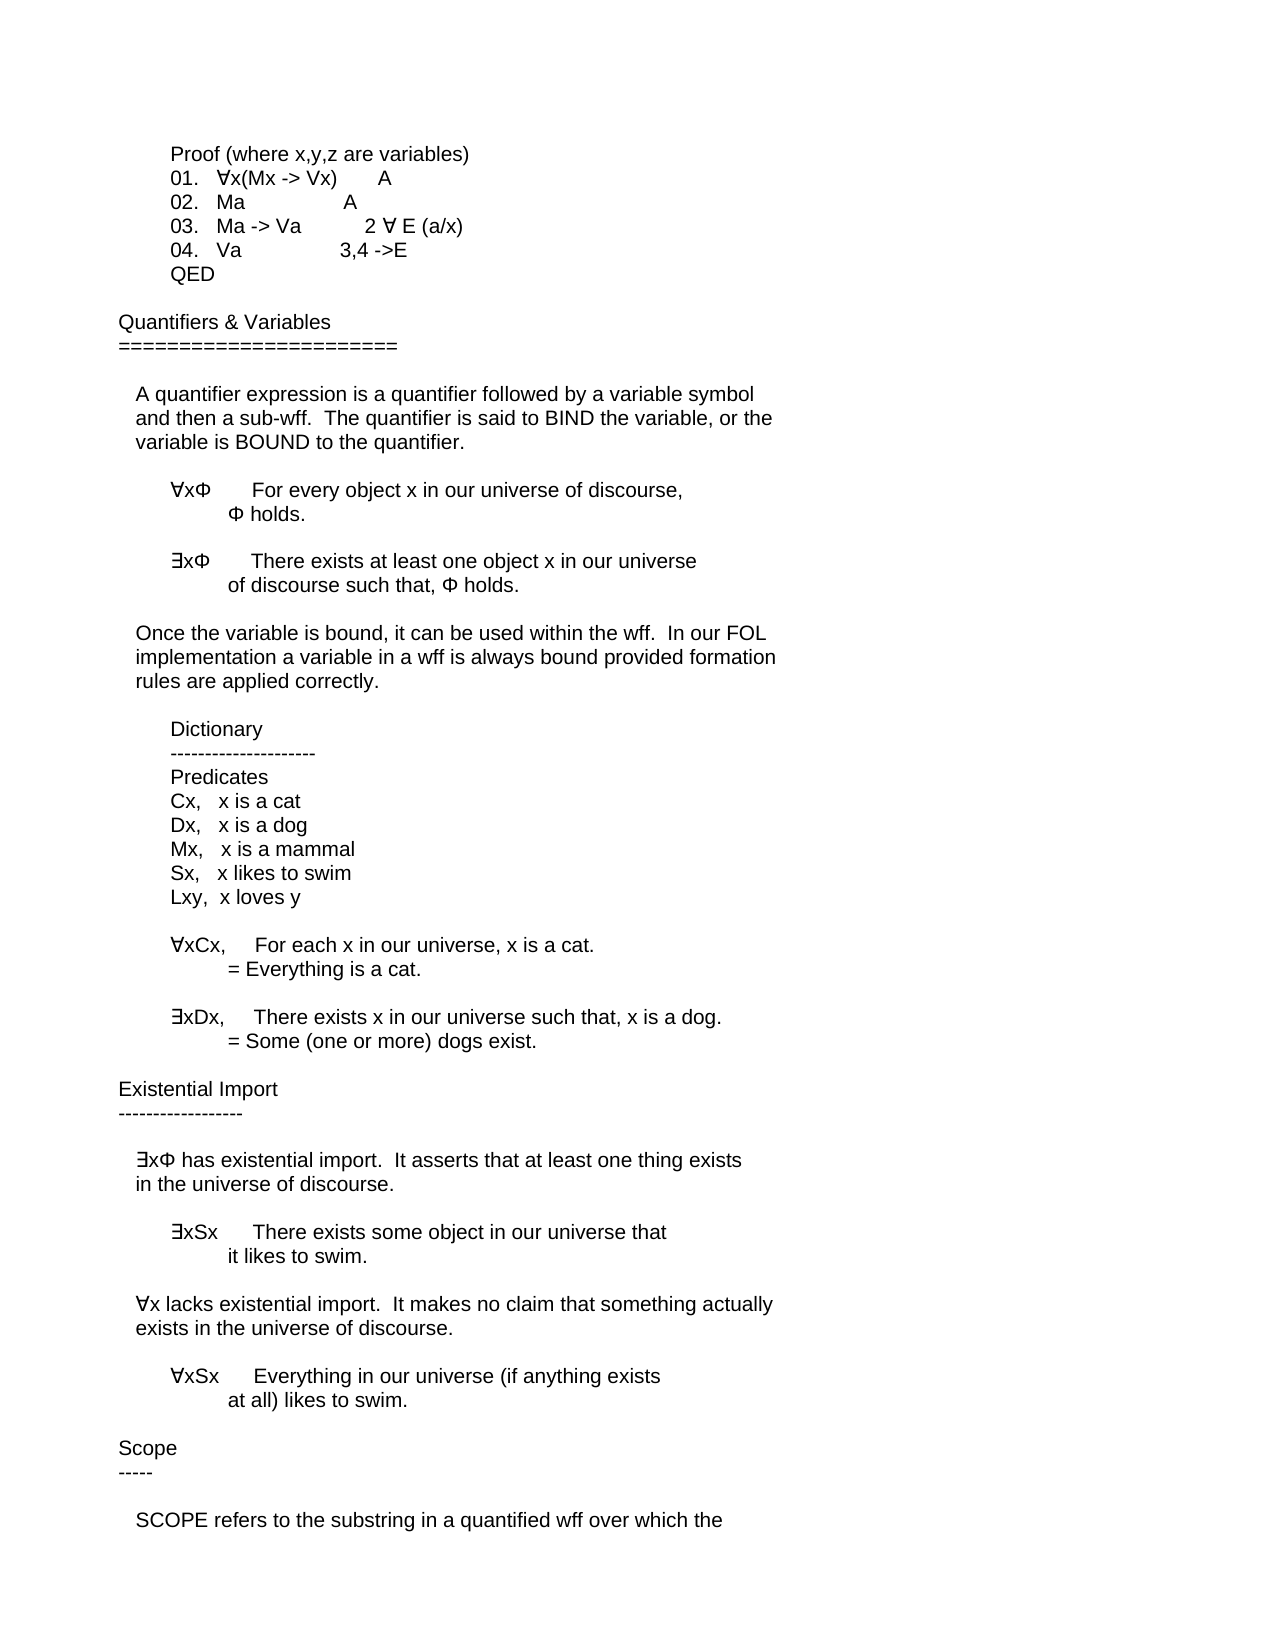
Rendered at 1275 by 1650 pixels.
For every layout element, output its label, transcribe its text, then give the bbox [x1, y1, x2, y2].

text ----- [118, 1460, 1157, 1484]
text of discourse such that, Φ holds. [118, 573, 1157, 597]
text implementation a variable in a wff is always bound provided formation [118, 645, 1157, 669]
text Dictionary [118, 717, 1157, 741]
text 04. Va 3,4 ->E [118, 238, 1157, 262]
text exists in the universe of discourse. [118, 1316, 1157, 1340]
text Dx, x is a dog [118, 813, 1157, 837]
text Predicates [118, 765, 1157, 789]
text Lxy, x loves y [118, 885, 1157, 909]
text 03. Ma -> Va 2 ∀ E (a/x) [118, 214, 1157, 238]
text ∃xΦ There exists at least one object x in our universe [118, 549, 1157, 573]
text ∀xΦ For every object x in our universe of discourse, [118, 477, 1157, 501]
text Sx, x likes to swim [118, 861, 1157, 885]
text ∃xΦ has existential import. It asserts that at least one thing exists [118, 1148, 1157, 1172]
text A quantifier expression is a quantifier followed by a variable symbol [118, 382, 1157, 406]
text Once the variable is bound, it can be used within the wff. In our FOL [118, 621, 1157, 645]
text ∀xCx, For each x in our universe, x is a cat. [118, 933, 1157, 957]
text it likes to swim. [118, 1244, 1157, 1268]
text and then a sub-wff. The quantifier is said to BIND the variable, or the [118, 406, 1157, 429]
text = Some (one or more) dogs exist. [118, 1028, 1157, 1052]
text at all) likes to swim. [118, 1388, 1157, 1412]
text --------------------- [118, 741, 1157, 765]
text ∀x lacks existential import. It makes no claim that something actually [118, 1292, 1157, 1316]
text Cx, x is a cat [118, 789, 1157, 813]
text Proof (where x,y,z are variables) [118, 142, 1157, 166]
text Existential Import [118, 1076, 1157, 1100]
text 01. ∀x(Mx -> Vx) A [118, 166, 1157, 190]
text 02. Ma A [118, 190, 1157, 214]
text ∃xSx There exists some object in our universe that [118, 1220, 1157, 1244]
text in the universe of discourse. [118, 1172, 1157, 1196]
text = Everything is a cat. [118, 957, 1157, 981]
text Scope [118, 1436, 1157, 1460]
text Mx, x is a mammal [118, 837, 1157, 861]
text ∃xDx, There exists x in our universe such that, x is a dog. [118, 1004, 1157, 1028]
text QED [118, 262, 1157, 286]
text Φ holds. [118, 501, 1157, 525]
text variable is BOUND to the quantifier. [118, 429, 1157, 453]
text ∀xSx Everything in our universe (if anything exists [118, 1364, 1157, 1388]
text rules are applied correctly. [118, 669, 1157, 693]
text ------------------ [118, 1100, 1157, 1124]
text ======================= [118, 334, 1157, 358]
text Quantifiers & Variables [118, 310, 1157, 334]
text SCOPE refers to the substring in a quantified wff over which the [118, 1508, 1157, 1532]
